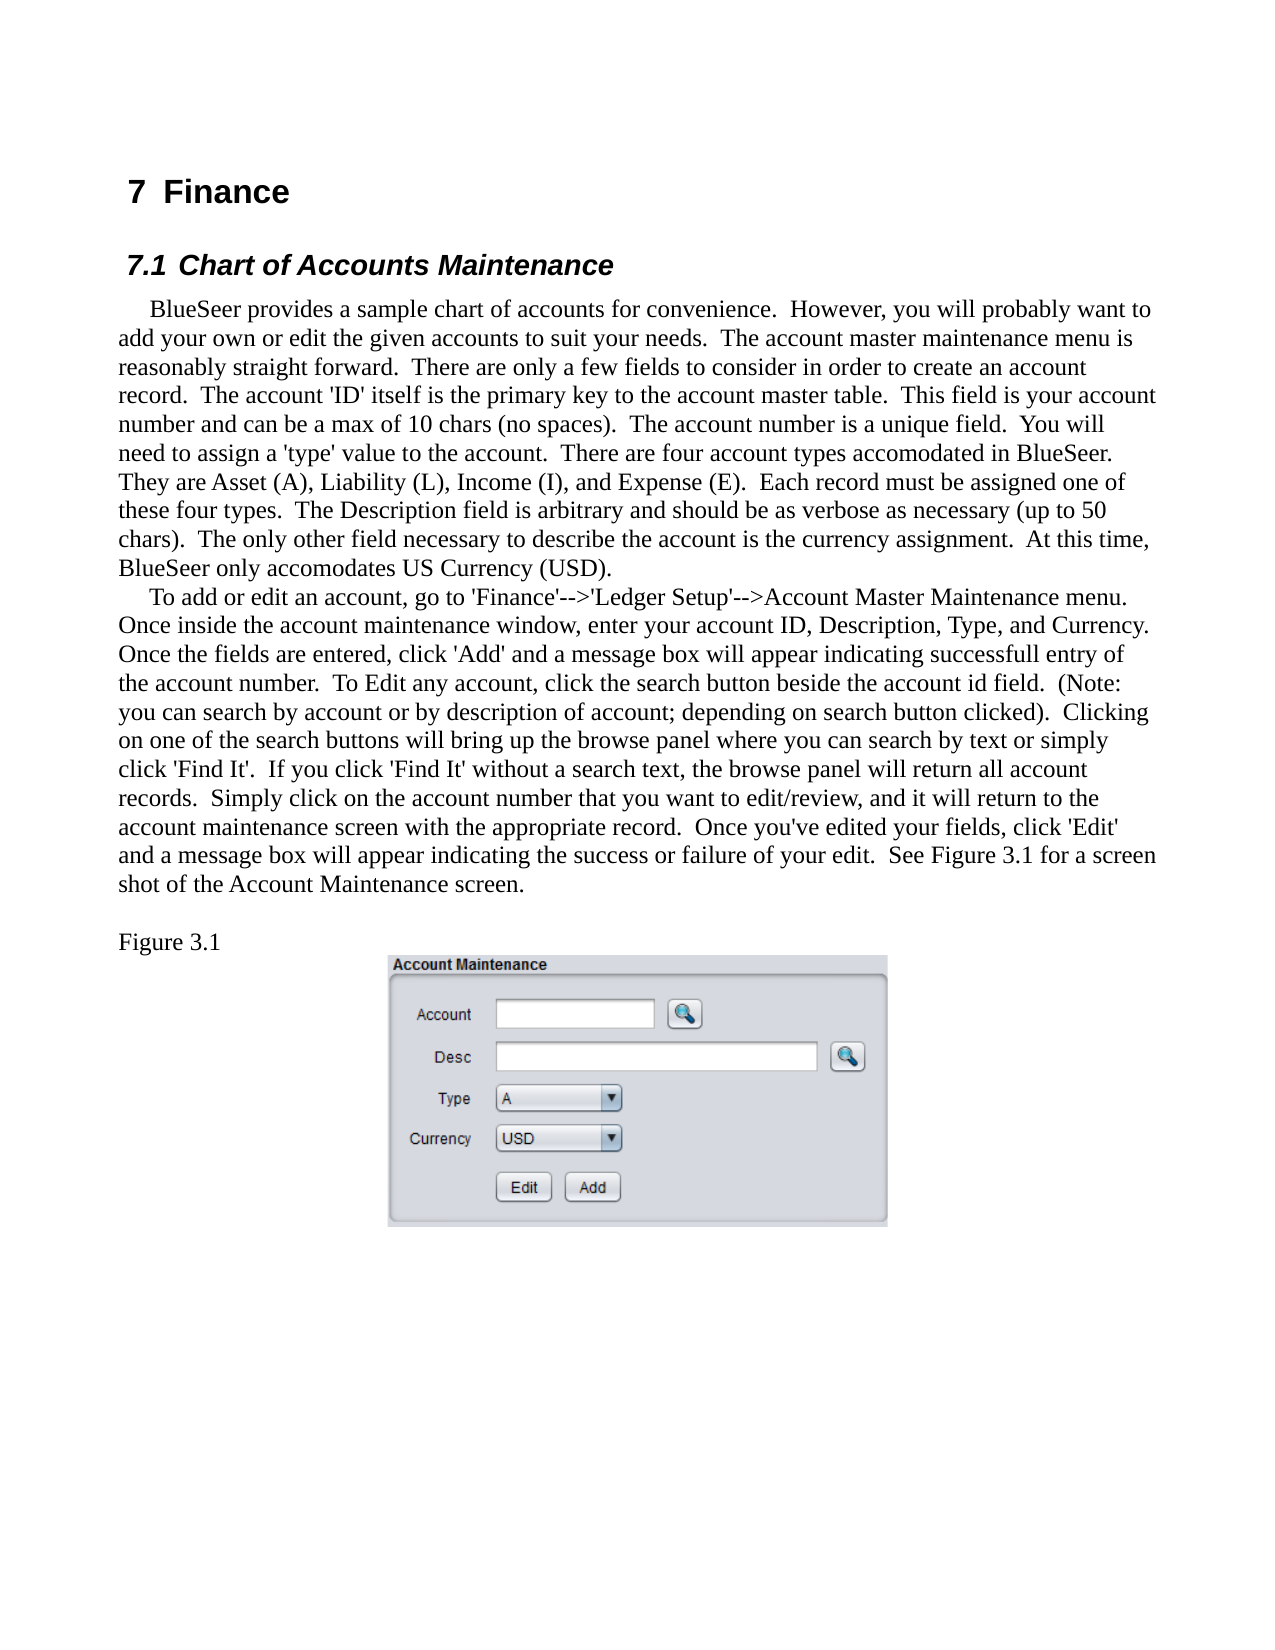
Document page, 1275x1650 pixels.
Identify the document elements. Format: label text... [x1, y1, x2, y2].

text Figure 3.1 [118, 927, 1157, 955]
subtitle Chart of Accounts Maintenance [118, 248, 1157, 282]
text To add or edit an account, go to 'Finance'-->'Ledger Setup'-->Account Master Maintenance menu. Once inside the account maintenance window, enter your account ID, Description, Type, and Currency. Once the fields are entered, click 'Add' and a message box will appear indicating successfull entry of the account number. To Edit any account, click the search button beside the account id field. (Note: you can search by account or by description of account; depending on search button clicked). Clicking on one of the search buttons will bring up the browse panel where you can search by text or simply click 'Find It'. If you click 'Find It' without a search text, the browse panel will return all account records. Simply click on the account number that you want to edit/review, and it will return to the account maintenance screen with the appropriate record. Once you've edited your fields, click 'Edit' and a message box will appear indicating the success or failure of your edit. See Figure 3.1 for a screen shot of the Account Maintenance screen. [118, 582, 1157, 898]
subtitle Finance [118, 172, 1157, 211]
picture [387, 955, 888, 1227]
text BlueSeer provides a sample chart of accounts for convenience. However, you will probably want to add your own or edit the given accounts to suit your needs. The account master maintenance menu is reasonably straight forward. There are only a few fields to consider in order to create an account record. The account 'ID' itself is the primary key to the account master table. This field is your account number and can be a max of 10 chars (no spaces). The account number is a unique field. You will need to assign a 'type' value to the account. There are four account types accomodated in BlueSeer. They are Asset (A), Liability (L), Income (I), and Expense (E). Each record must be assigned one of these four types. The Description field is arbitrary and should be as verbose as necessary (up to 50 chars). The only other field necessary to describe the account is the currency assignment. At this time, BlueSeer only accomodates US Currency (USD). [118, 294, 1157, 582]
